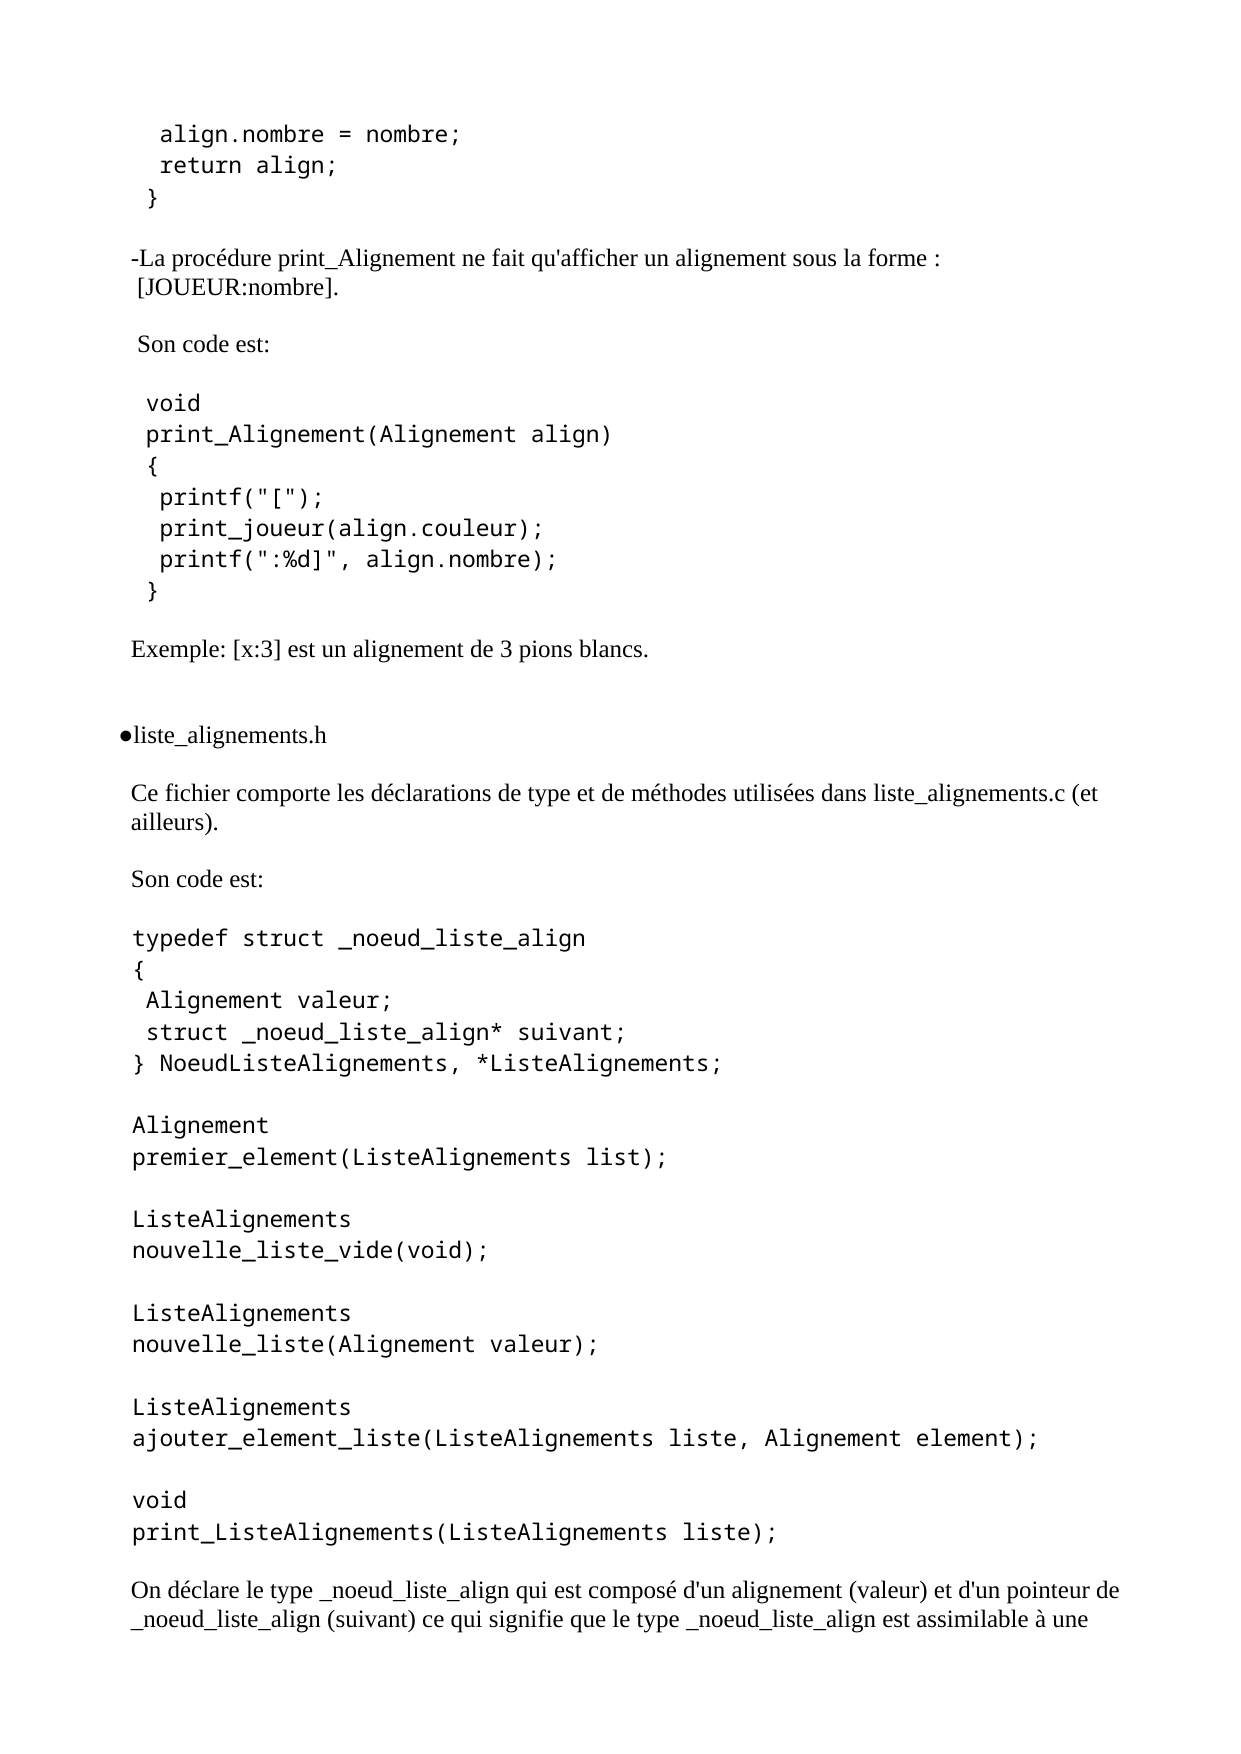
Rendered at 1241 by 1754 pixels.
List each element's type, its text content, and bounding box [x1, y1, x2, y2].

text nouvelle_liste(Alignement valeur); [118, 1328, 1122, 1359]
text ListeAlignements [118, 1297, 1122, 1328]
text [JOUEUR:nombre]. [118, 272, 1122, 301]
text typedef struct _noeud_liste_align [118, 922, 1122, 953]
text Alignement [118, 1109, 1122, 1141]
text } [118, 181, 1122, 212]
text ListeAlignements [118, 1203, 1122, 1234]
text void [118, 387, 1122, 418]
text ListeAlignements [118, 1391, 1122, 1422]
text void [118, 1484, 1122, 1516]
text nouvelle_liste_vide(void); [118, 1234, 1122, 1266]
text premier_element(ListeAlignements list); [118, 1141, 1122, 1172]
text { [118, 449, 1122, 481]
text } [118, 574, 1122, 606]
text print_joueur(align.couleur); [118, 512, 1122, 543]
text { [118, 953, 1122, 984]
text printf(":%d]", align.nombre); [118, 543, 1122, 574]
text printf("["); [118, 481, 1122, 512]
text _noeud_liste_align (suivant) ce qui signifie que le type _noeud_liste_align est assimilable à une [118, 1604, 1122, 1633]
text ●liste_alignements.h [118, 721, 1122, 749]
text On déclare le type _noeud_liste_align qui est composé d'un alignement (valeur) et d'un pointeur de [118, 1576, 1122, 1604]
text -La procédure print_Alignement ne fait qu'afficher un alignement sous la forme : [118, 243, 1122, 272]
text ailleurs). [118, 807, 1122, 836]
text print_ListeAlignements(ListeAlignements liste); [118, 1516, 1122, 1547]
text struct _noeud_liste_align* suivant; [118, 1016, 1122, 1047]
text Ce fichier comporte les déclarations de type et de méthodes utilisées dans liste_alignements.c (et [118, 778, 1122, 807]
text print_Alignement(Alignement align) [118, 418, 1122, 449]
text } NoeudListeAlignements, *ListeAlignements; [118, 1047, 1122, 1078]
text Exemple: [x:3] est un alignement de 3 pions blancs. [118, 634, 1122, 663]
text ajouter_element_liste(ListeAlignements liste, Alignement element); [118, 1422, 1122, 1453]
text return align; [118, 149, 1122, 181]
text Son code est: [118, 864, 1122, 893]
text Alignement valeur; [118, 984, 1122, 1016]
text align.nombre = nombre; [118, 118, 1122, 149]
text Son code est: [118, 329, 1122, 358]
